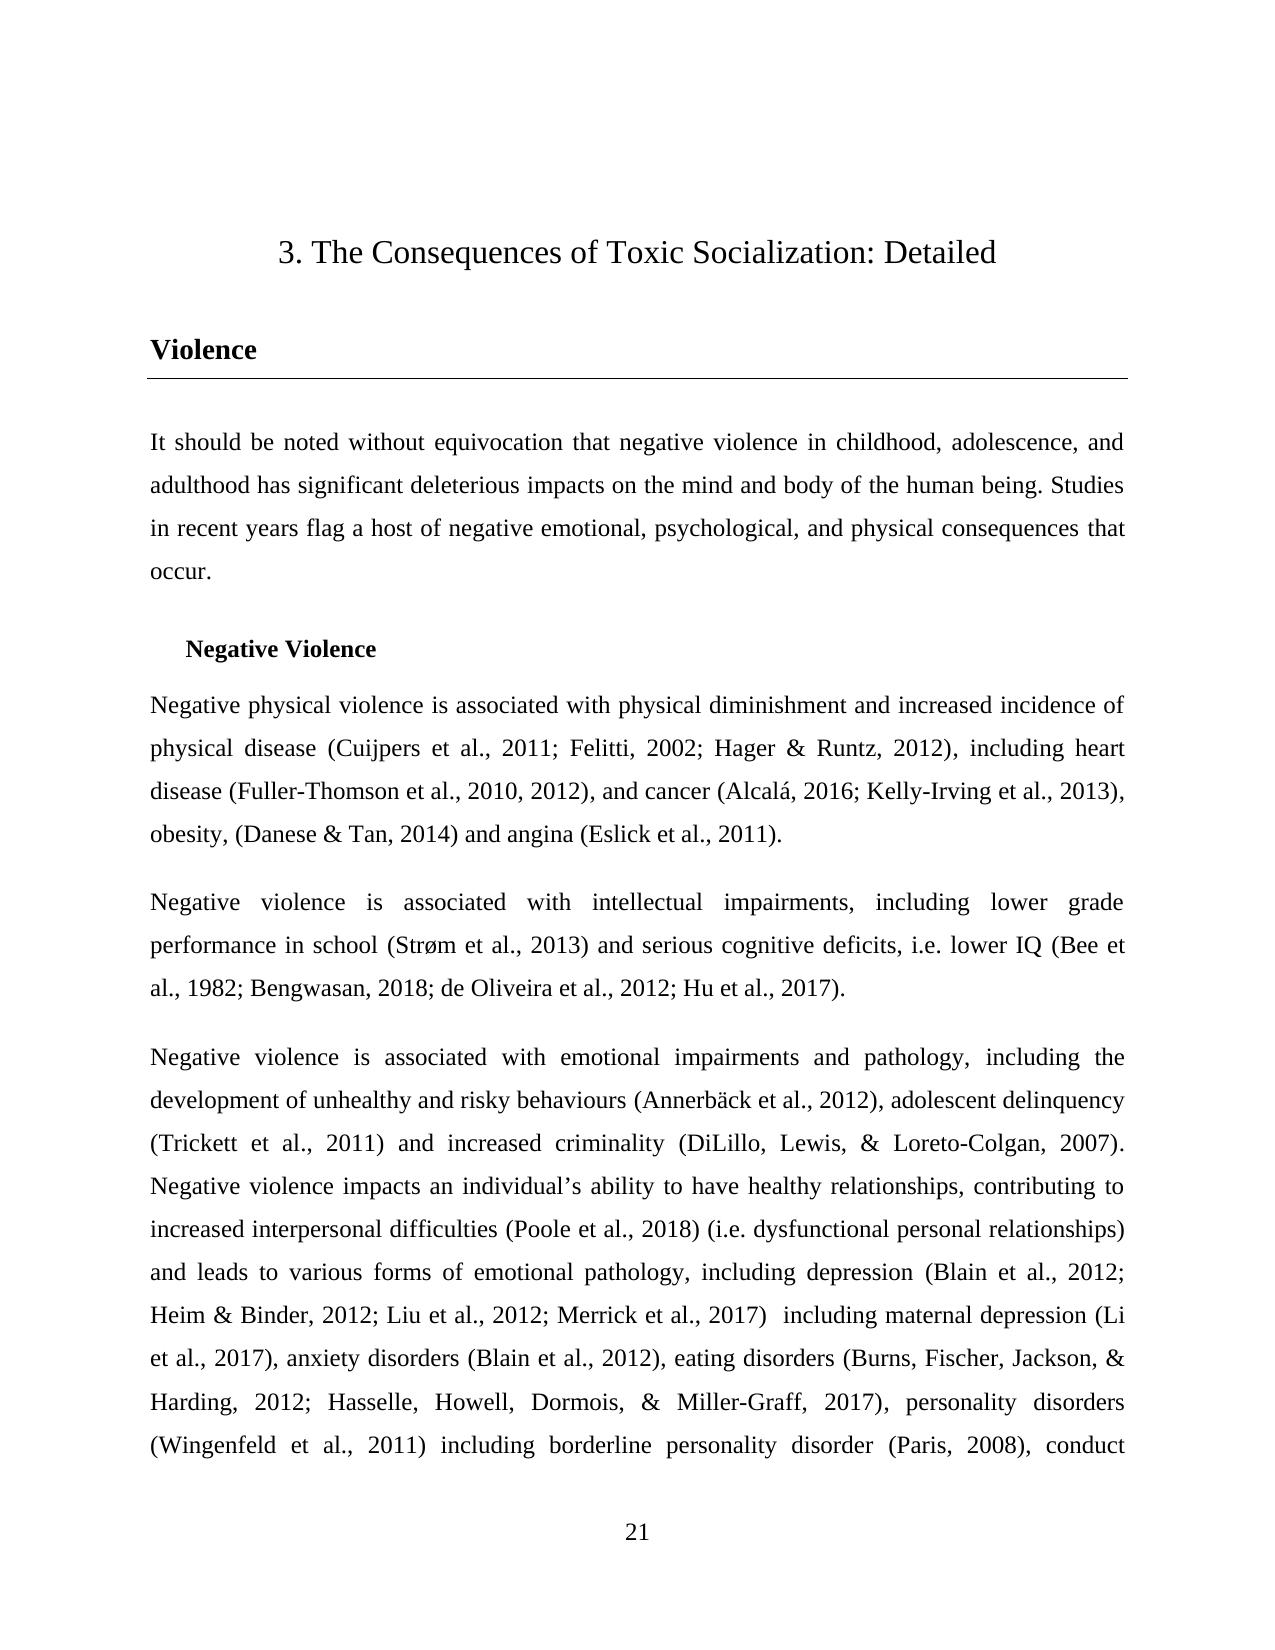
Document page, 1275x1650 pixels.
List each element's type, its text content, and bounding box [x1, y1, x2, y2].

subtitle 3. The Consequences of Toxic Socialization: Detailed [150, 232, 1125, 270]
text It should be noted without equivocation that negative violence in childhood, adolescence, and adulthood has significant deleterious impacts on the mind and body of the human being. Studies in recent years flag a host of negative emotional, psychological, and physical consequences that occur. [150, 427, 1125, 585]
text Negative physical violence is associated with physical diminishment and increased incidence of physical disease (Cuijpers et al., 2011; Felitti, 2002; Hager & Runtz, 2012), including heart disease (Fuller-Thomson et al., 2010, 2012), and cancer (Alcalá, 2016; Kelly-Irving et al., 2013), obesity, (Danese & Tan, 2014) and angina (Eslick et al., 2011). [150, 690, 1125, 848]
text Negative violence is associated with emotional impairments and pathology, including the development of unhealthy and risky behaviours (Annerbäck et al., 2012), adolescent delinquency (Trickett et al., 2011) and increased criminality (DiLillo, Lewis, & Loreto-Colgan, 2007). Negative violence impacts an individual’s ability to have healthy relationships, contributing to increased interpersonal difficulties (Poole et al., 2018) (i.e. dysfunctional personal relationships) and leads to various forms of emotional pathology, including depression (Blain et al., 2012; Heim & Binder, 2012; Liu et al., 2012; Merrick et al., 2017) including maternal depression (Li et al., 2017), anxiety disorders (Blain et al., 2012), eating disorders (Burns, Fischer, Jackson, & Harding, 2012; Hasselle, Howell, Dormois, & Miller-Graff, 2017), personality disorders (Wingenfeld et al., 2011) including borderline personality disorder (Paris, 2008), conduct [150, 1042, 1125, 1458]
text Negative violence is associated with intellectual impairments, including lower grade performance in school (Strøm et al., 2013) and serious cognitive deficits, i.e. lower IQ (Bee et al., 1982; Bengwasan, 2018; de Oliveira et al., 2012; Hu et al., 2017). [150, 887, 1125, 1002]
subtitle Negative Violence [150, 634, 1125, 663]
subtitle Violence [147, 329, 1128, 378]
